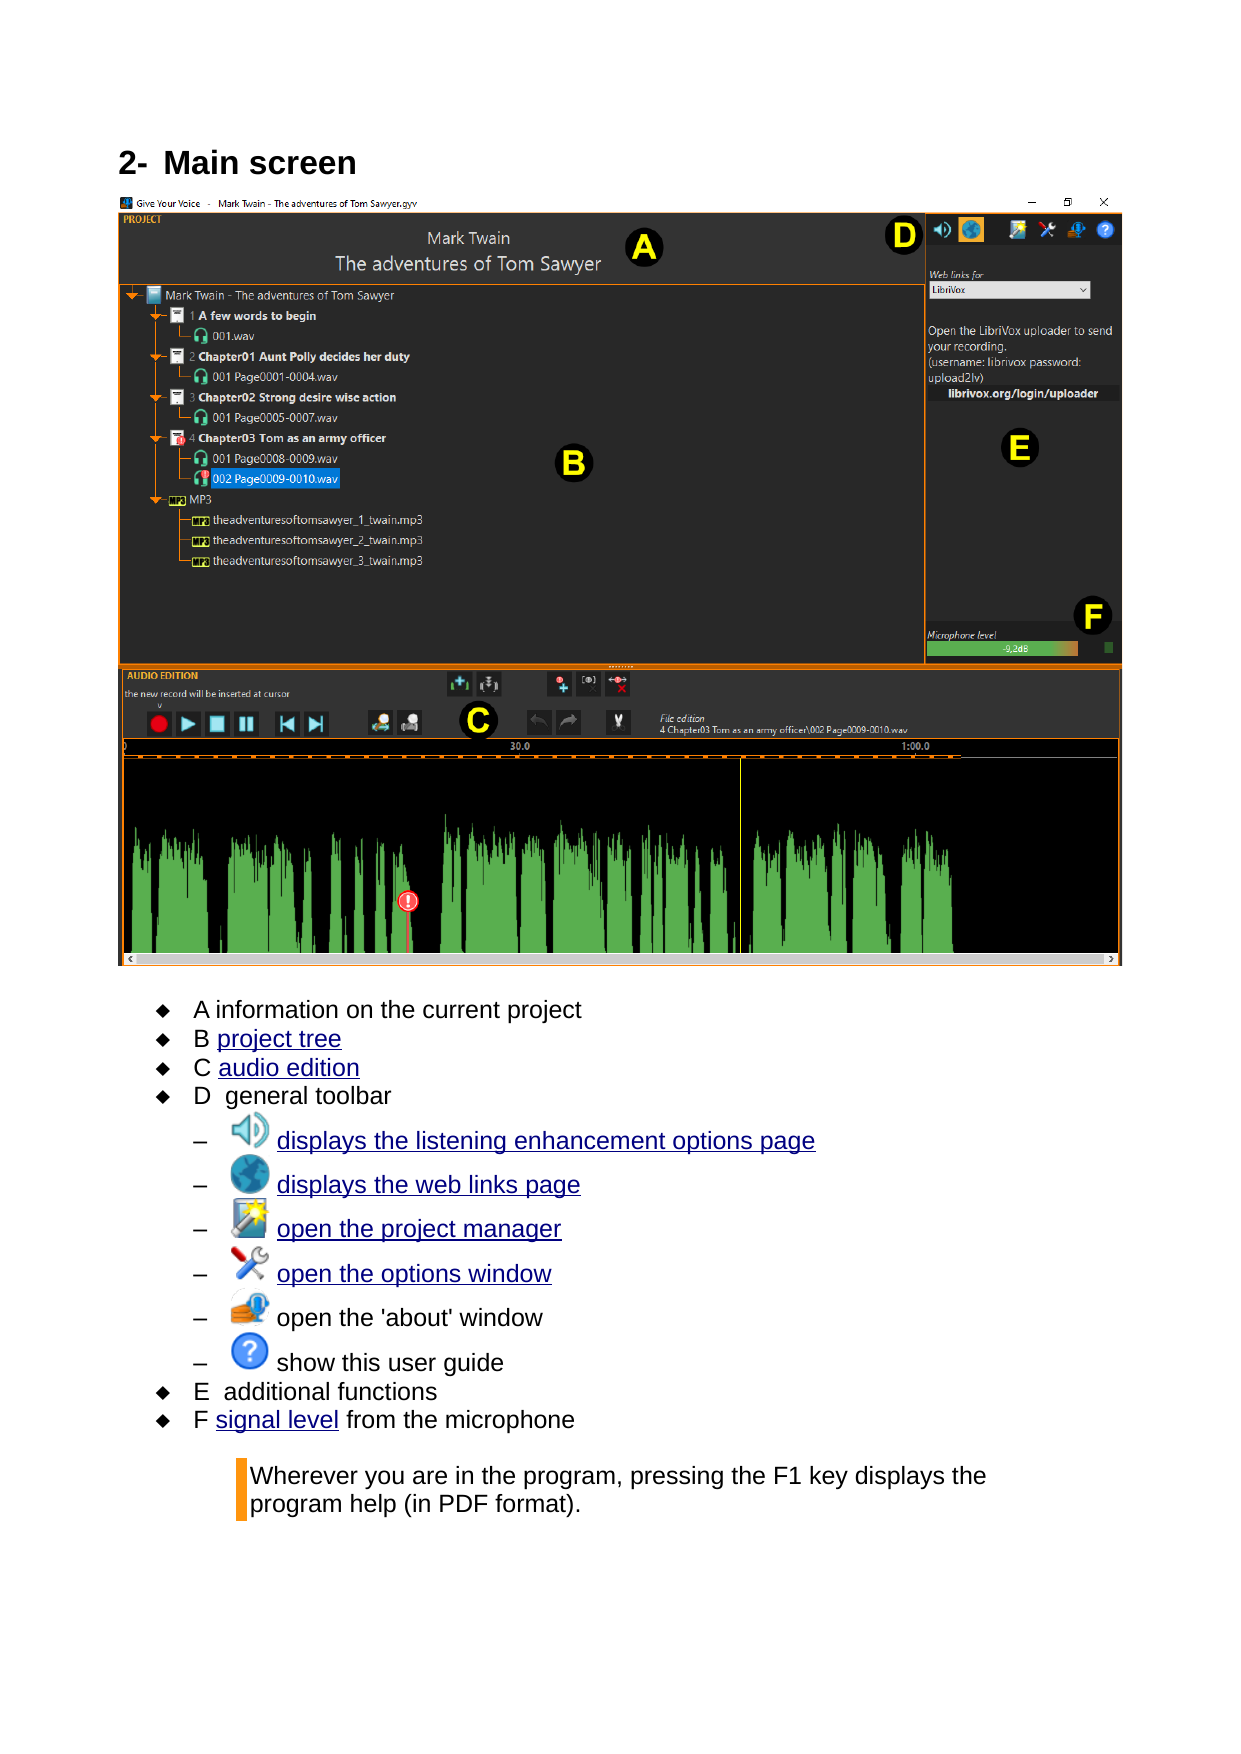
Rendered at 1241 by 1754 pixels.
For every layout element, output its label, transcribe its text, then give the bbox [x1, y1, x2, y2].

list displays the web links page [193, 1154, 1122, 1199]
list E additional functions [156, 1376, 1122, 1405]
picture [230, 1332, 270, 1371]
text Wherever you are in the program, pressing the F1 key displays the program help (in PDF format). [247, 1458, 1004, 1521]
picture [118, 194, 1123, 966]
list open the options window [193, 1243, 1122, 1288]
subtitle Main screen [118, 143, 1122, 182]
list A information on the current project [156, 995, 1122, 1024]
list show this user guide [193, 1332, 1122, 1376]
list D general toolbar [156, 1081, 1122, 1110]
list F signal level from the microphone [156, 1405, 1122, 1434]
picture [230, 1243, 270, 1283]
list B project tree [156, 1024, 1122, 1052]
list open the project manager [193, 1199, 1122, 1243]
list C audio edition [156, 1052, 1122, 1081]
picture [230, 1154, 270, 1194]
list displays the listening enhancement options page [193, 1110, 1122, 1154]
picture [230, 1110, 270, 1150]
picture [230, 1198, 270, 1238]
picture [230, 1287, 270, 1327]
list open the 'about' window [193, 1288, 1122, 1332]
